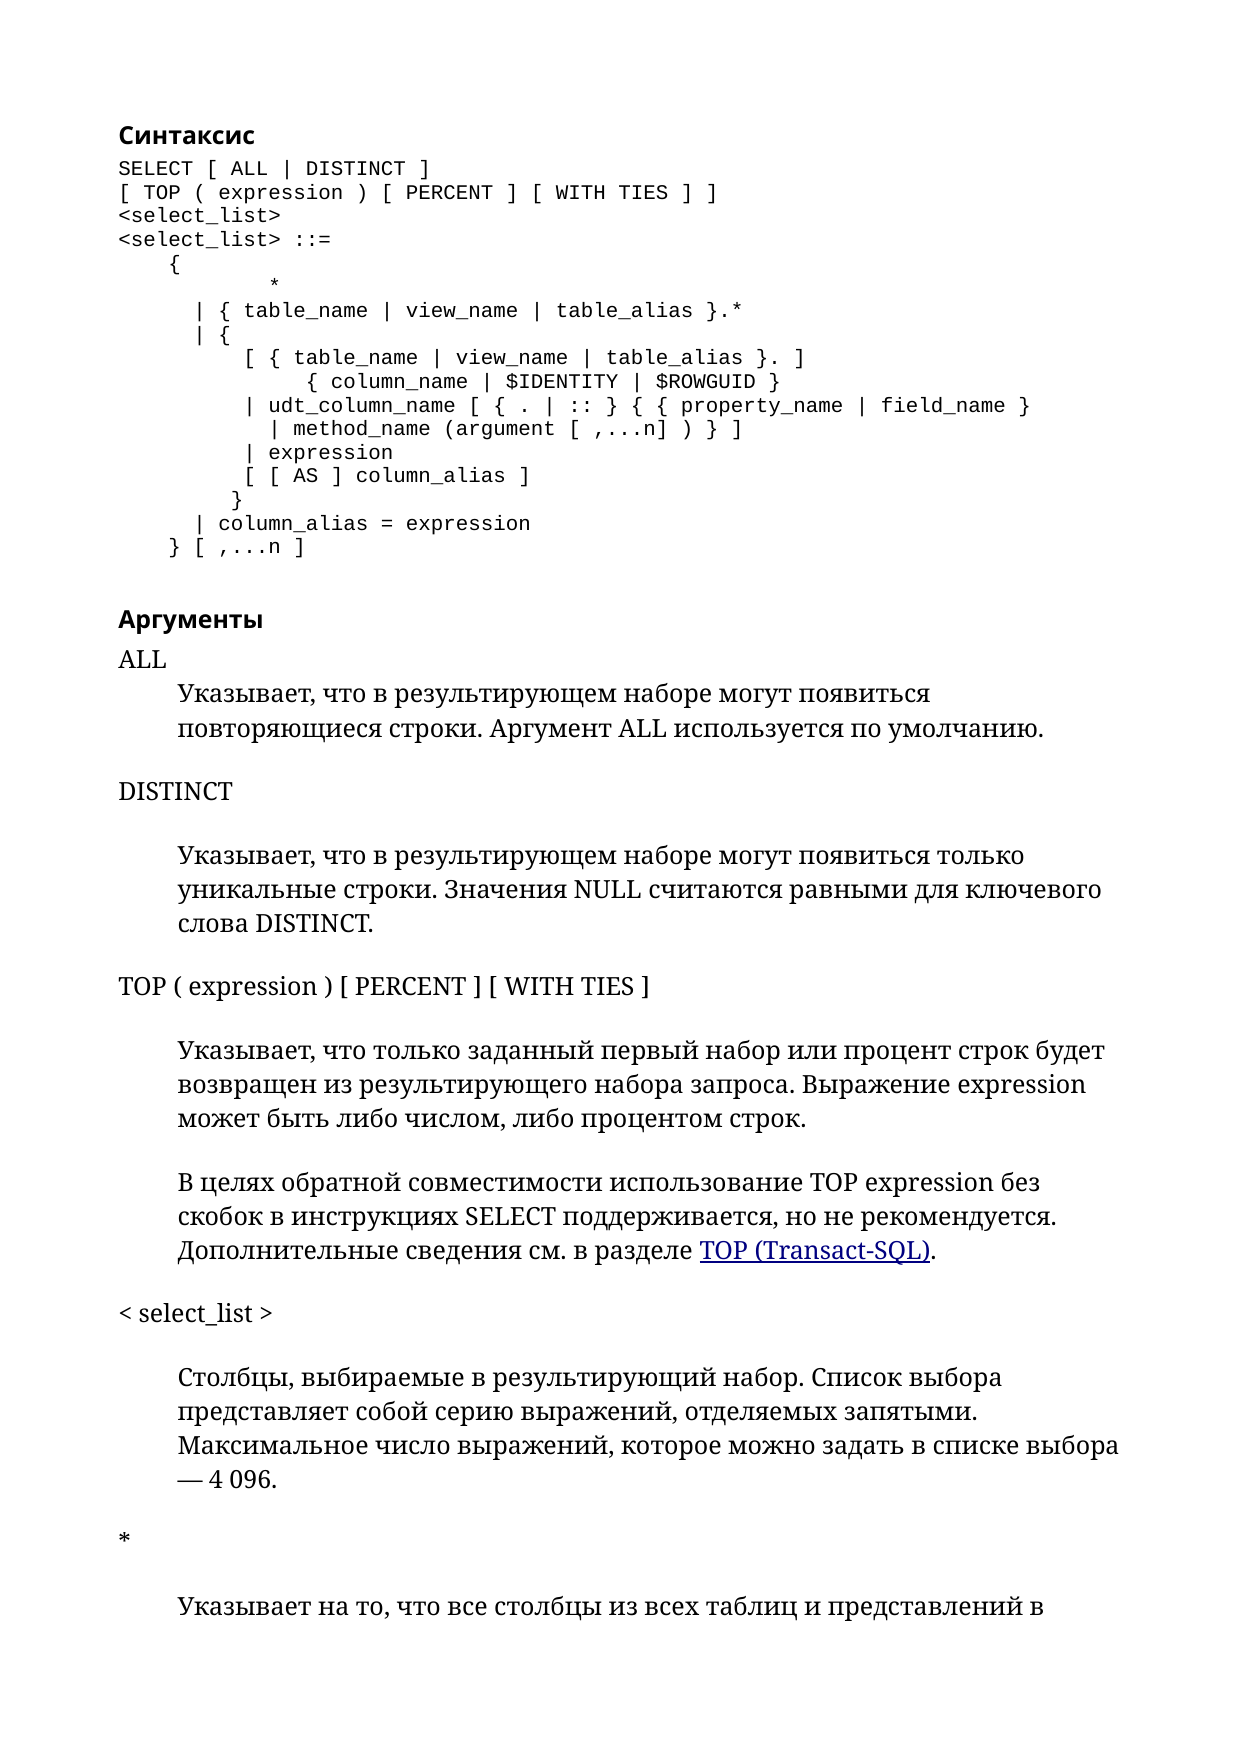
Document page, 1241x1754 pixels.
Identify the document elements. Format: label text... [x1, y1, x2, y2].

subtitle Аргументы [118, 602, 1122, 636]
text { column_name | $IDENTITY | $ROWGUID } [118, 371, 1122, 394]
text | { [118, 324, 1122, 347]
text [ { table_name | view_name | table_alias }. ] [118, 347, 1122, 371]
text | { table_name | view_name | table_alias }.* [118, 300, 1122, 324]
text } [118, 489, 1122, 513]
text | column_alias = expression [118, 513, 1122, 536]
list Указывает, что в результирующем наборе могут появиться только уникальные строки. Значения NULL считаются равными для ключевого слова DISTINCT. [177, 837, 1122, 939]
subtitle DISTINCT [118, 774, 1122, 808]
text <select_list> ::= [118, 229, 1122, 253]
text | udt_column_name [ { . | :: } { { property_name | field_name } [118, 394, 1122, 418]
text | method_name (argument [ ,...n] ) } ] [118, 418, 1122, 442]
text | expression [118, 442, 1122, 466]
text <select_list> [118, 205, 1122, 229]
text [ [ AS ] column_alias ] [118, 466, 1122, 489]
subtitle TOP ( expression ) [ PERCENT ] [ WITH TIES ] [118, 969, 1122, 1003]
list Указывает, что в результирующем наборе могут появиться повторяющиеся строки. Аргумент ALL используется по умолчанию. [177, 676, 1122, 744]
text { [118, 253, 1122, 276]
list Указывает на то, что все столбцы из всех таблиц и представлений в [177, 1589, 1122, 1623]
text [ TOP ( expression ) [ PERCENT ] [ WITH TIES ] ] [118, 182, 1122, 205]
subtitle * [118, 1525, 1122, 1559]
subtitle ALL [118, 642, 1122, 676]
subtitle < select_list > [118, 1296, 1122, 1330]
list Указывает, что только заданный первый набор или процент строк будет возвращен из результирующего набора запроса. Выражение expression может быть либо числом, либо процентом строк. [177, 1032, 1122, 1135]
text * [118, 276, 1122, 300]
list Столбцы, выбираемые в результирующий набор. Список выбора представляет собой серию выражений, отделяемых запятыми. Максимальное число выражений, которое можно задать в списке выбора — 4 096. [177, 1359, 1122, 1496]
subtitle Синтаксис [118, 118, 1122, 152]
text } [ ,...n ] [118, 536, 1122, 560]
text SELECT [ ALL | DISTINCT ] [118, 158, 1122, 182]
list В целях обратной совместимости использование TOP expression без скобок в инструкциях SELECT поддерживается, но не рекомендуется. Дополнительные сведения см. в разделе TOP (Transact-SQL). [177, 1164, 1122, 1266]
